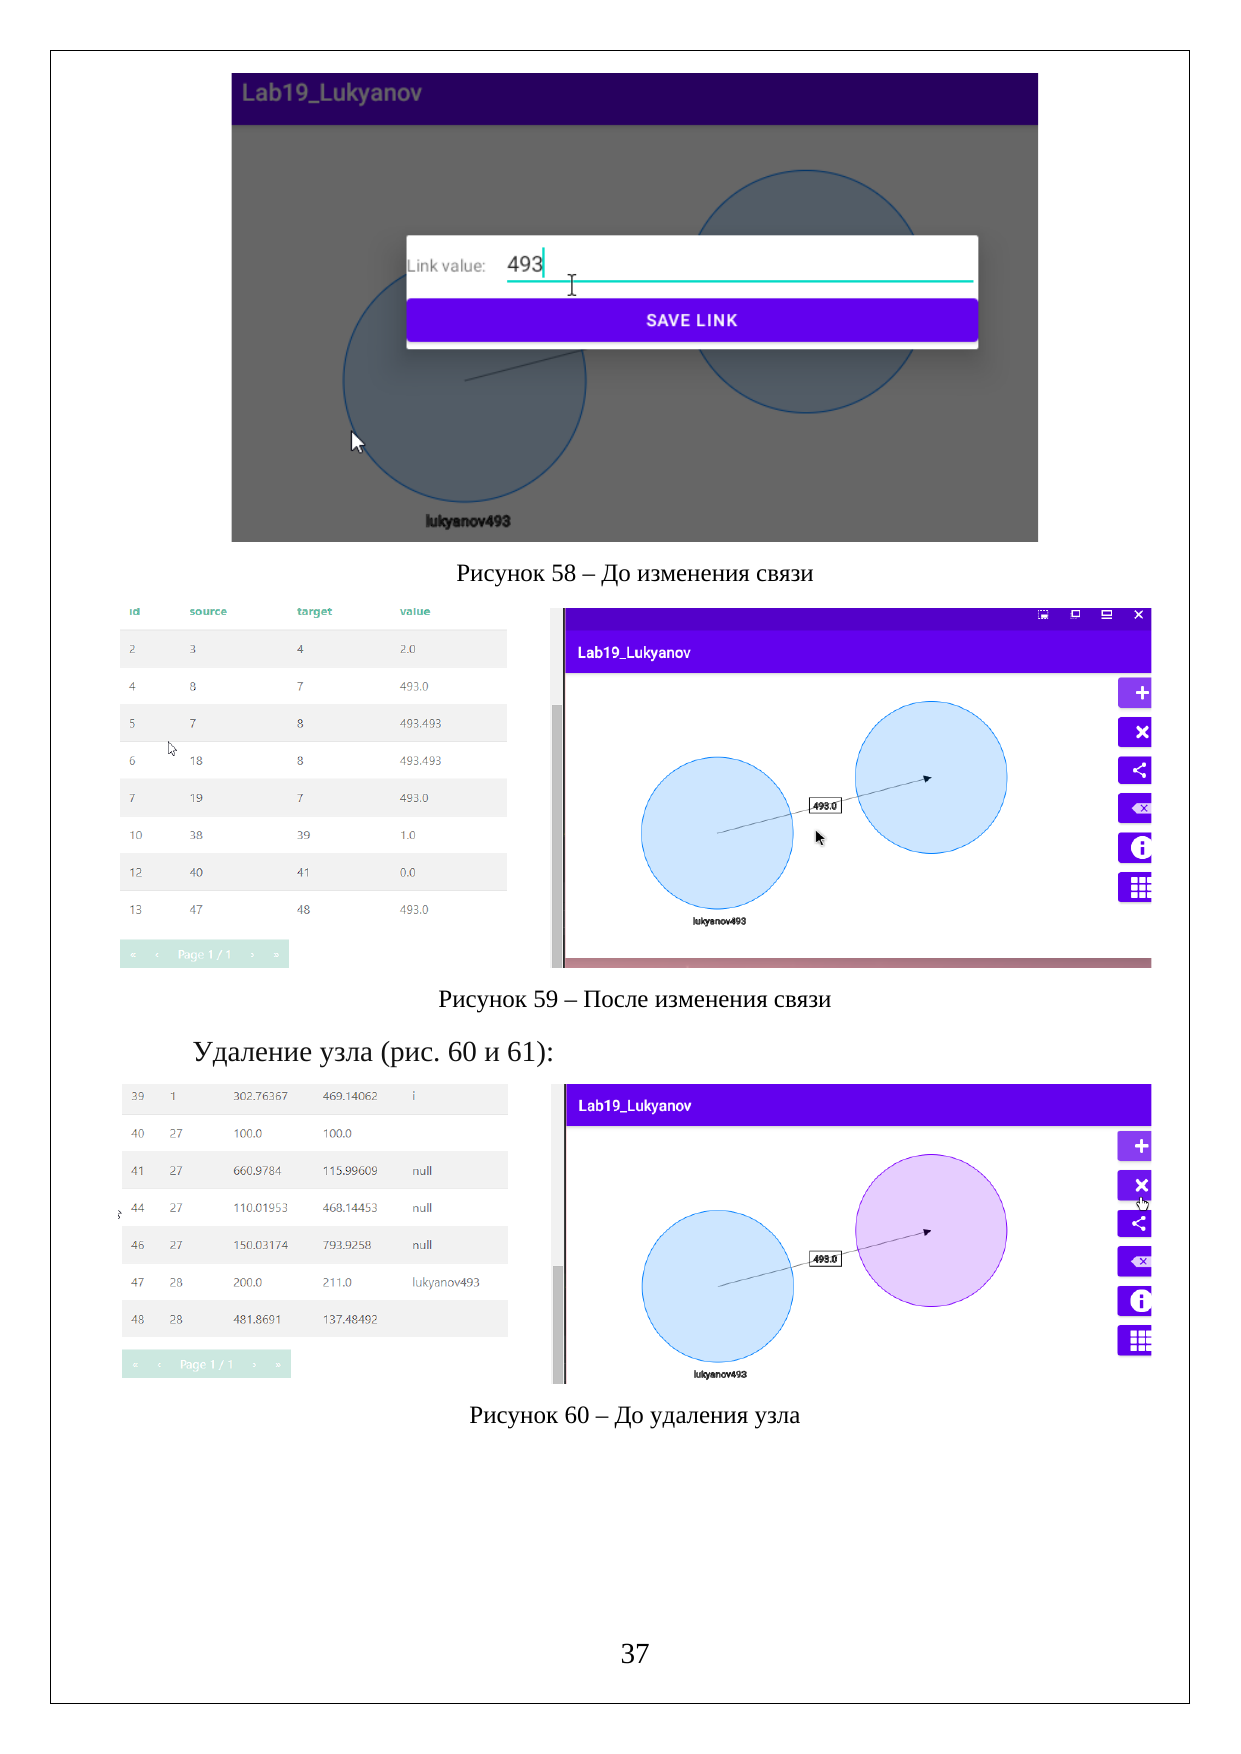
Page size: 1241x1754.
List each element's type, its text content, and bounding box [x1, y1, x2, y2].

text Рисунок 60 – До удаления узла [118, 1400, 1152, 1429]
text Удаление узла (рис. 60 и 61): [118, 1034, 1152, 1068]
text Рисунок 58 – До изменения связи [118, 558, 1152, 587]
text Рисунок 59 – После изменения связи [118, 984, 1152, 1013]
